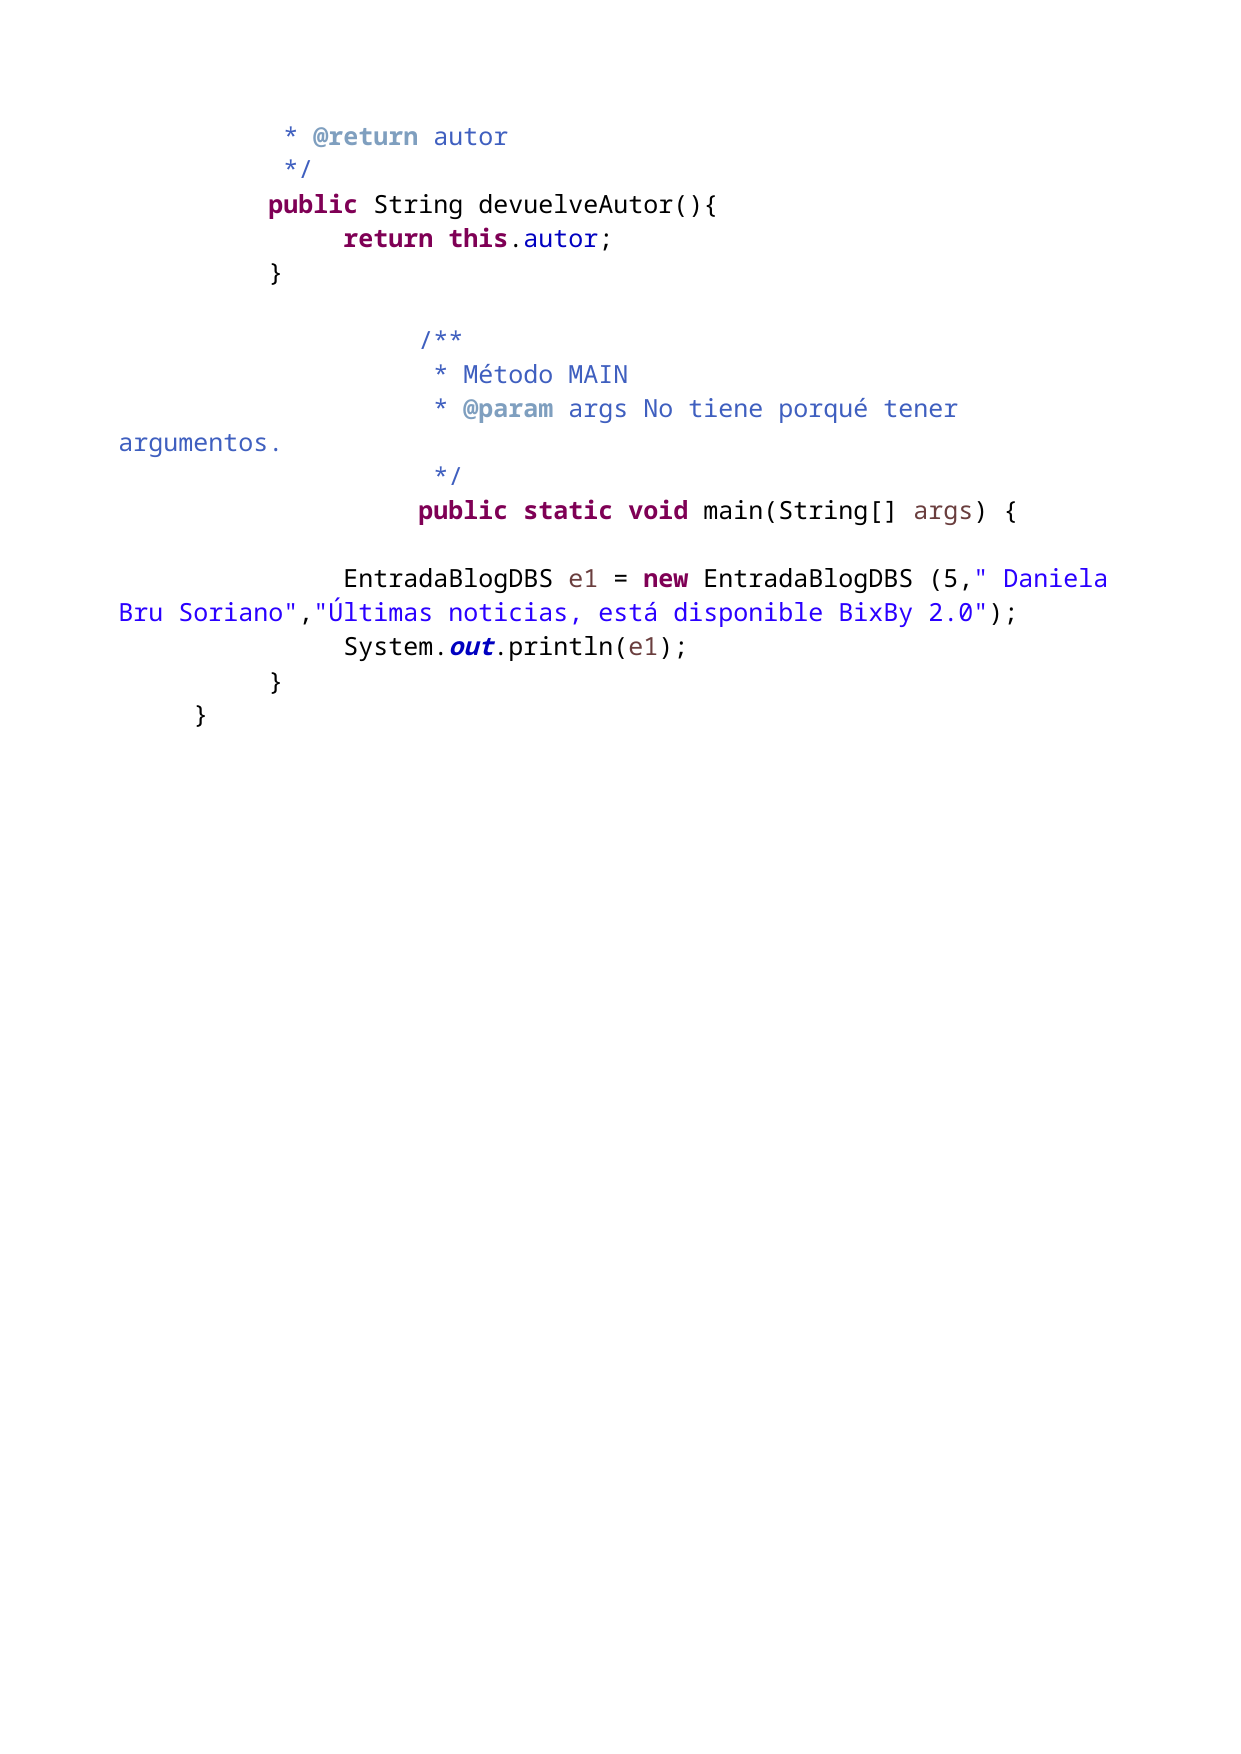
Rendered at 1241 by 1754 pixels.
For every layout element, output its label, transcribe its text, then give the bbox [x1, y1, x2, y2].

text */ [118, 459, 1122, 493]
text } [118, 663, 1122, 697]
text /** [118, 322, 1122, 357]
text * @param args No tiene porqué tener argumentos. [118, 391, 1122, 459]
text } [118, 254, 1122, 288]
text */ [118, 152, 1122, 186]
text public static void main(String[] args) { [118, 493, 1122, 527]
text } [118, 697, 1122, 731]
text * Método MAIN [118, 357, 1122, 391]
text System.out.println(e1); [118, 629, 1122, 663]
text * @return autor [118, 118, 1122, 152]
text EntradaBlogDBS e1 = new EntradaBlogDBS (5," Daniela Bru Soriano","Últimas noticias, está disponible BixBy 2.0"); [118, 561, 1122, 629]
text public String devuelveAutor(){ [118, 186, 1122, 220]
text return this.autor; [118, 220, 1122, 254]
